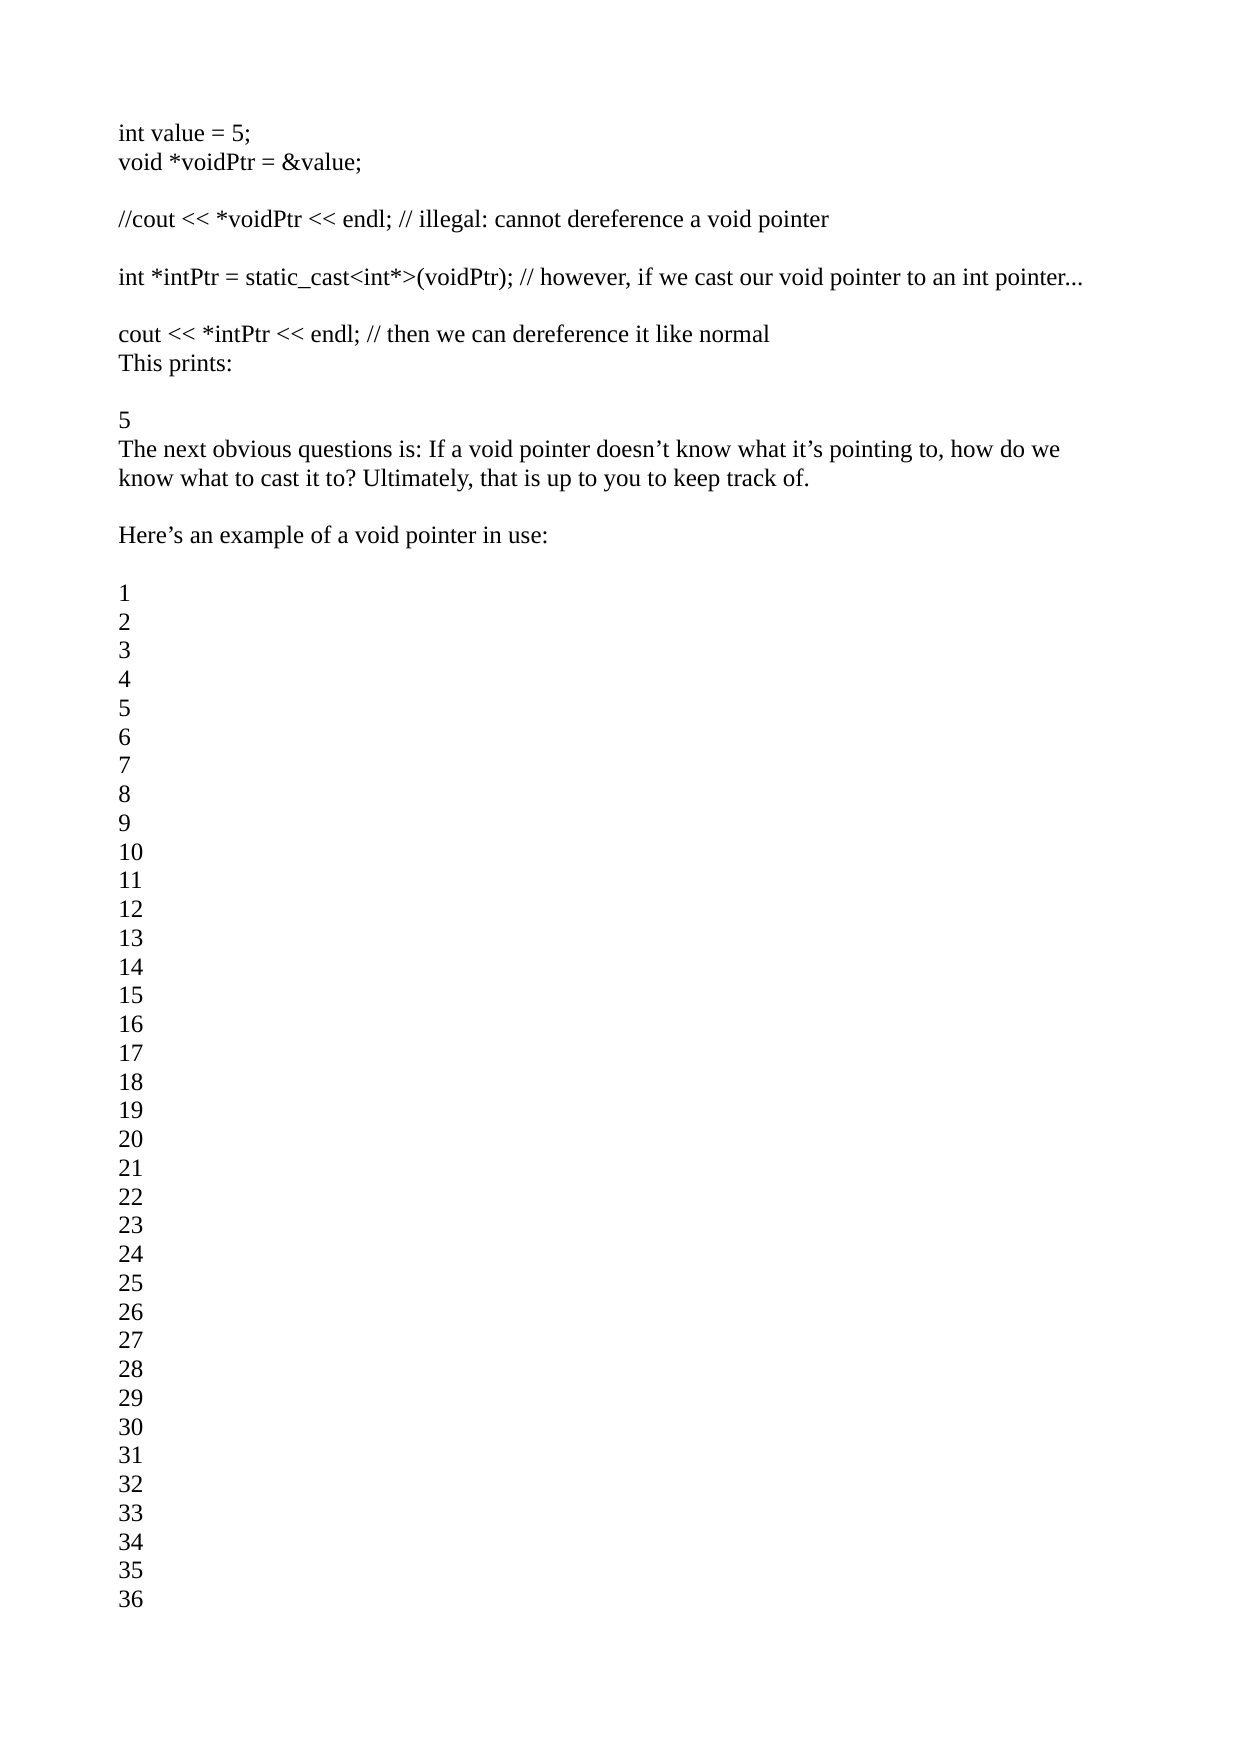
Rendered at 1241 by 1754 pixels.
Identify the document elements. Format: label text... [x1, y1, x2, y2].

text 34 [118, 1527, 1122, 1556]
text 20 [118, 1124, 1122, 1153]
text 3 [118, 636, 1122, 664]
text 29 [118, 1383, 1122, 1412]
text 12 [118, 894, 1122, 923]
text 35 [118, 1556, 1122, 1584]
text 19 [118, 1096, 1122, 1124]
text 1 [118, 578, 1122, 607]
text 23 [118, 1211, 1122, 1239]
text void *voidPtr = &value; [118, 147, 1122, 176]
text 11 [118, 866, 1122, 894]
text 15 [118, 981, 1122, 1009]
text 27 [118, 1326, 1122, 1354]
text 4 [118, 664, 1122, 693]
text //cout << *voidPtr << endl; // illegal: cannot dereference a void pointer [118, 204, 1122, 233]
text This prints: [118, 348, 1122, 377]
text 5 [118, 693, 1122, 722]
text 10 [118, 837, 1122, 866]
text 8 [118, 779, 1122, 808]
text 13 [118, 923, 1122, 952]
text 16 [118, 1009, 1122, 1038]
text 5 [118, 406, 1122, 434]
text 17 [118, 1038, 1122, 1067]
text 7 [118, 751, 1122, 779]
text 28 [118, 1354, 1122, 1383]
text The next obvious questions is: If a void pointer doesn’t know what it’s pointing to, how do we know what to cast it to? Ultimately, that is up to you to keep track of. [118, 434, 1122, 492]
text 14 [118, 952, 1122, 981]
text 6 [118, 722, 1122, 751]
text 24 [118, 1239, 1122, 1268]
text 18 [118, 1067, 1122, 1096]
text 26 [118, 1297, 1122, 1326]
text 30 [118, 1412, 1122, 1441]
text Here’s an example of a void pointer in use: [118, 521, 1122, 549]
text 33 [118, 1498, 1122, 1527]
text cout << *intPtr << endl; // then we can dereference it like normal [118, 319, 1122, 348]
text 32 [118, 1469, 1122, 1498]
text 2 [118, 607, 1122, 636]
text 9 [118, 808, 1122, 837]
text 22 [118, 1182, 1122, 1211]
text 21 [118, 1153, 1122, 1182]
text 36 [118, 1584, 1122, 1613]
text int *intPtr = static_cast<int*>(voidPtr); // however, if we cast our void pointer to an int pointer... [118, 262, 1122, 291]
text 25 [118, 1268, 1122, 1297]
text int value = 5; [118, 118, 1122, 147]
text 31 [118, 1441, 1122, 1469]
